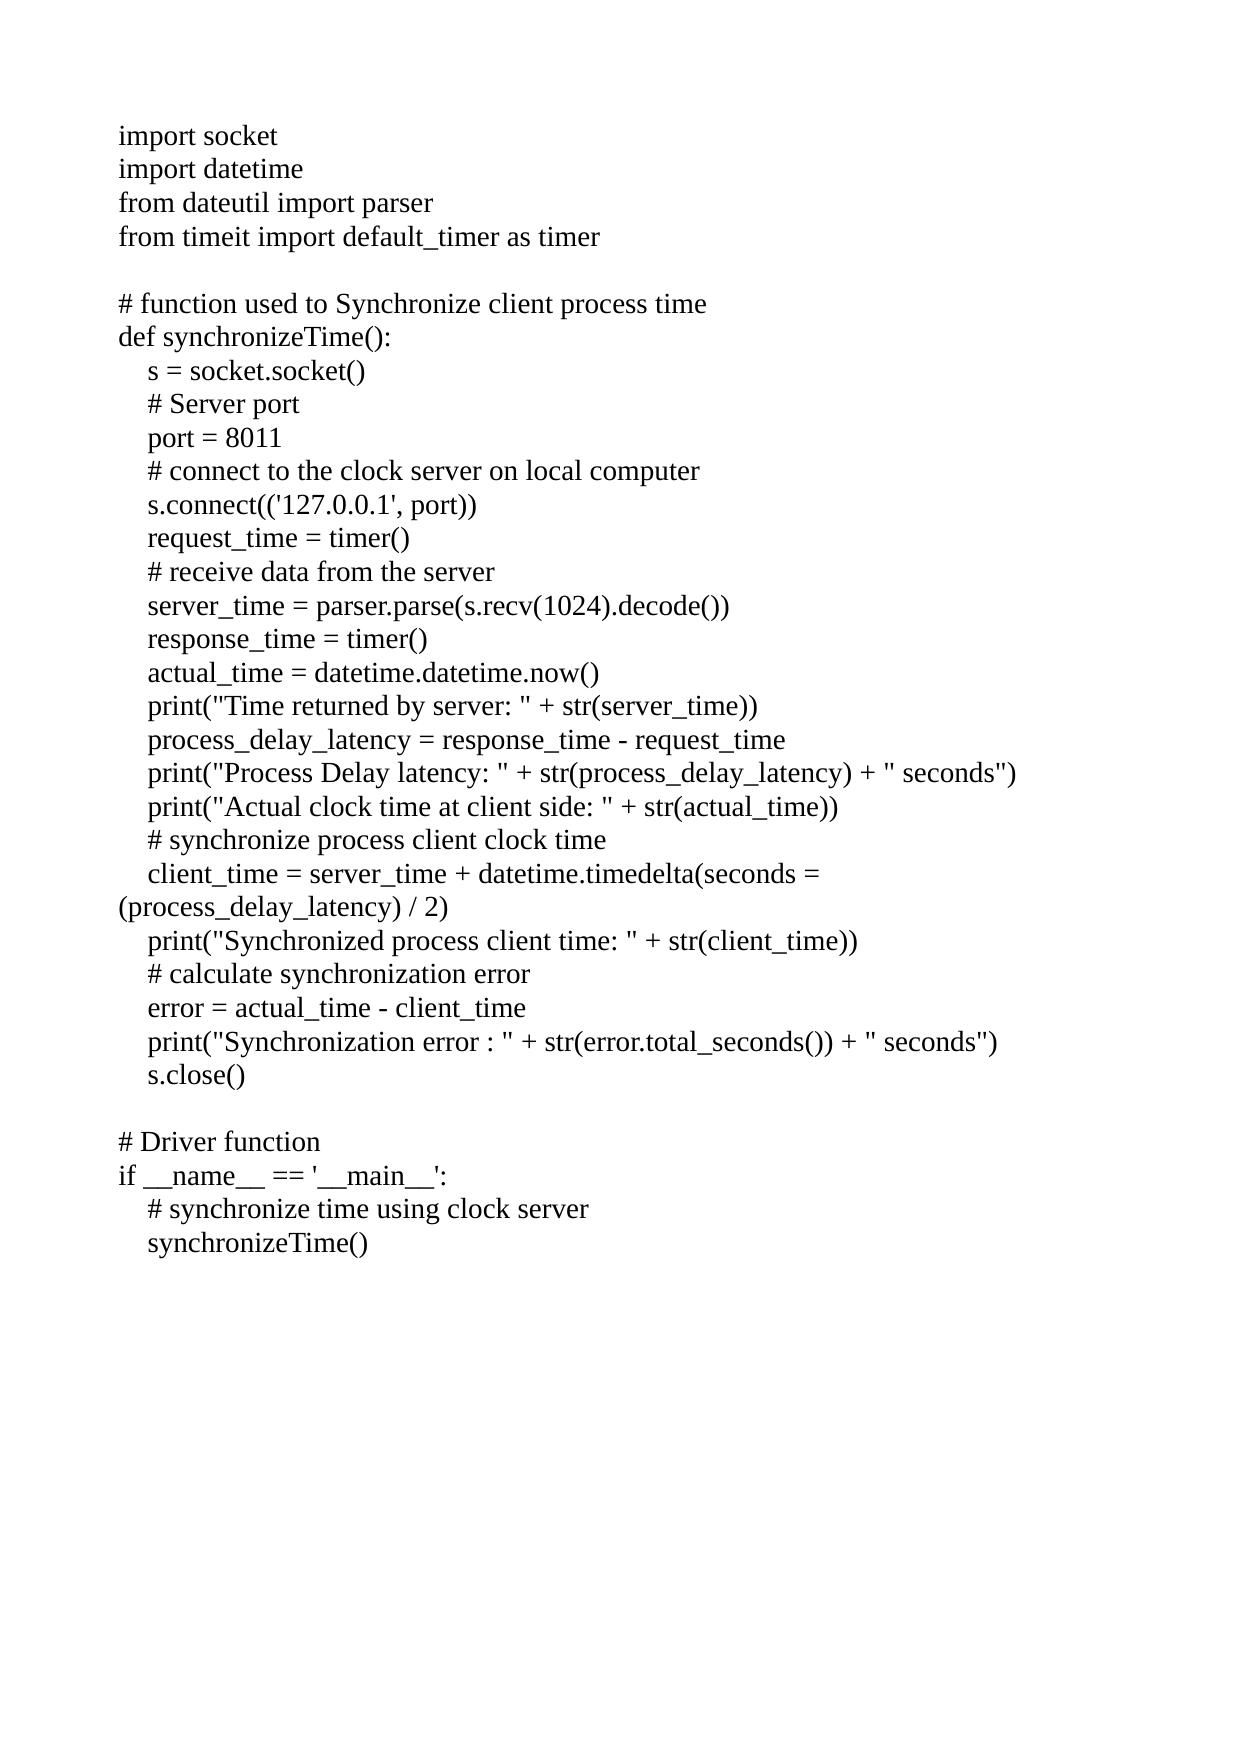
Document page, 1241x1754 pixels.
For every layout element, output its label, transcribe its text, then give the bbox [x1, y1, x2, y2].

text import socket [118, 118, 1122, 152]
text # Driver function [118, 1124, 1122, 1158]
text process_delay_latency = response_time - request_time [118, 722, 1122, 755]
text s = socket.socket() [118, 353, 1122, 386]
text print("Process Delay latency: " + str(process_delay_latency) + " seconds") [118, 755, 1122, 789]
text # synchronize process client clock time [118, 822, 1122, 856]
text from dateutil import parser [118, 185, 1122, 219]
text server_time = parser.parse(s.recv(1024).decode()) [118, 588, 1122, 621]
text # calculate synchronization error [118, 957, 1122, 990]
text s.close() [118, 1057, 1122, 1091]
text from timeit import default_timer as timer [118, 219, 1122, 252]
text # function used to Synchronize client process time [118, 286, 1122, 319]
text print("Synchronization error : " + str(error.total_seconds()) + " seconds") [118, 1024, 1122, 1057]
text # connect to the clock server on local computer [118, 453, 1122, 487]
text synchronizeTime() [118, 1225, 1122, 1258]
text client_time = server_time + datetime.timedelta(seconds = (process_delay_latency) / 2) [118, 856, 1122, 923]
text def synchronizeTime(): [118, 319, 1122, 353]
text error = actual_time - client_time [118, 990, 1122, 1024]
text # receive data from the server [118, 554, 1122, 588]
text port = 8011 [118, 420, 1122, 453]
text s.connect(('127.0.0.1', port)) [118, 487, 1122, 521]
text print("Time returned by server: " + str(server_time)) [118, 688, 1122, 722]
text print("Actual clock time at client side: " + str(actual_time)) [118, 789, 1122, 822]
text # synchronize time using clock server [118, 1191, 1122, 1225]
text response_time = timer() [118, 621, 1122, 655]
text print("Synchronized process client time: " + str(client_time)) [118, 923, 1122, 957]
text actual_time = datetime.datetime.now() [118, 655, 1122, 688]
text # Server port [118, 386, 1122, 420]
text if __name__ == '__main__': [118, 1158, 1122, 1191]
text request_time = timer() [118, 521, 1122, 554]
text import datetime [118, 152, 1122, 185]
